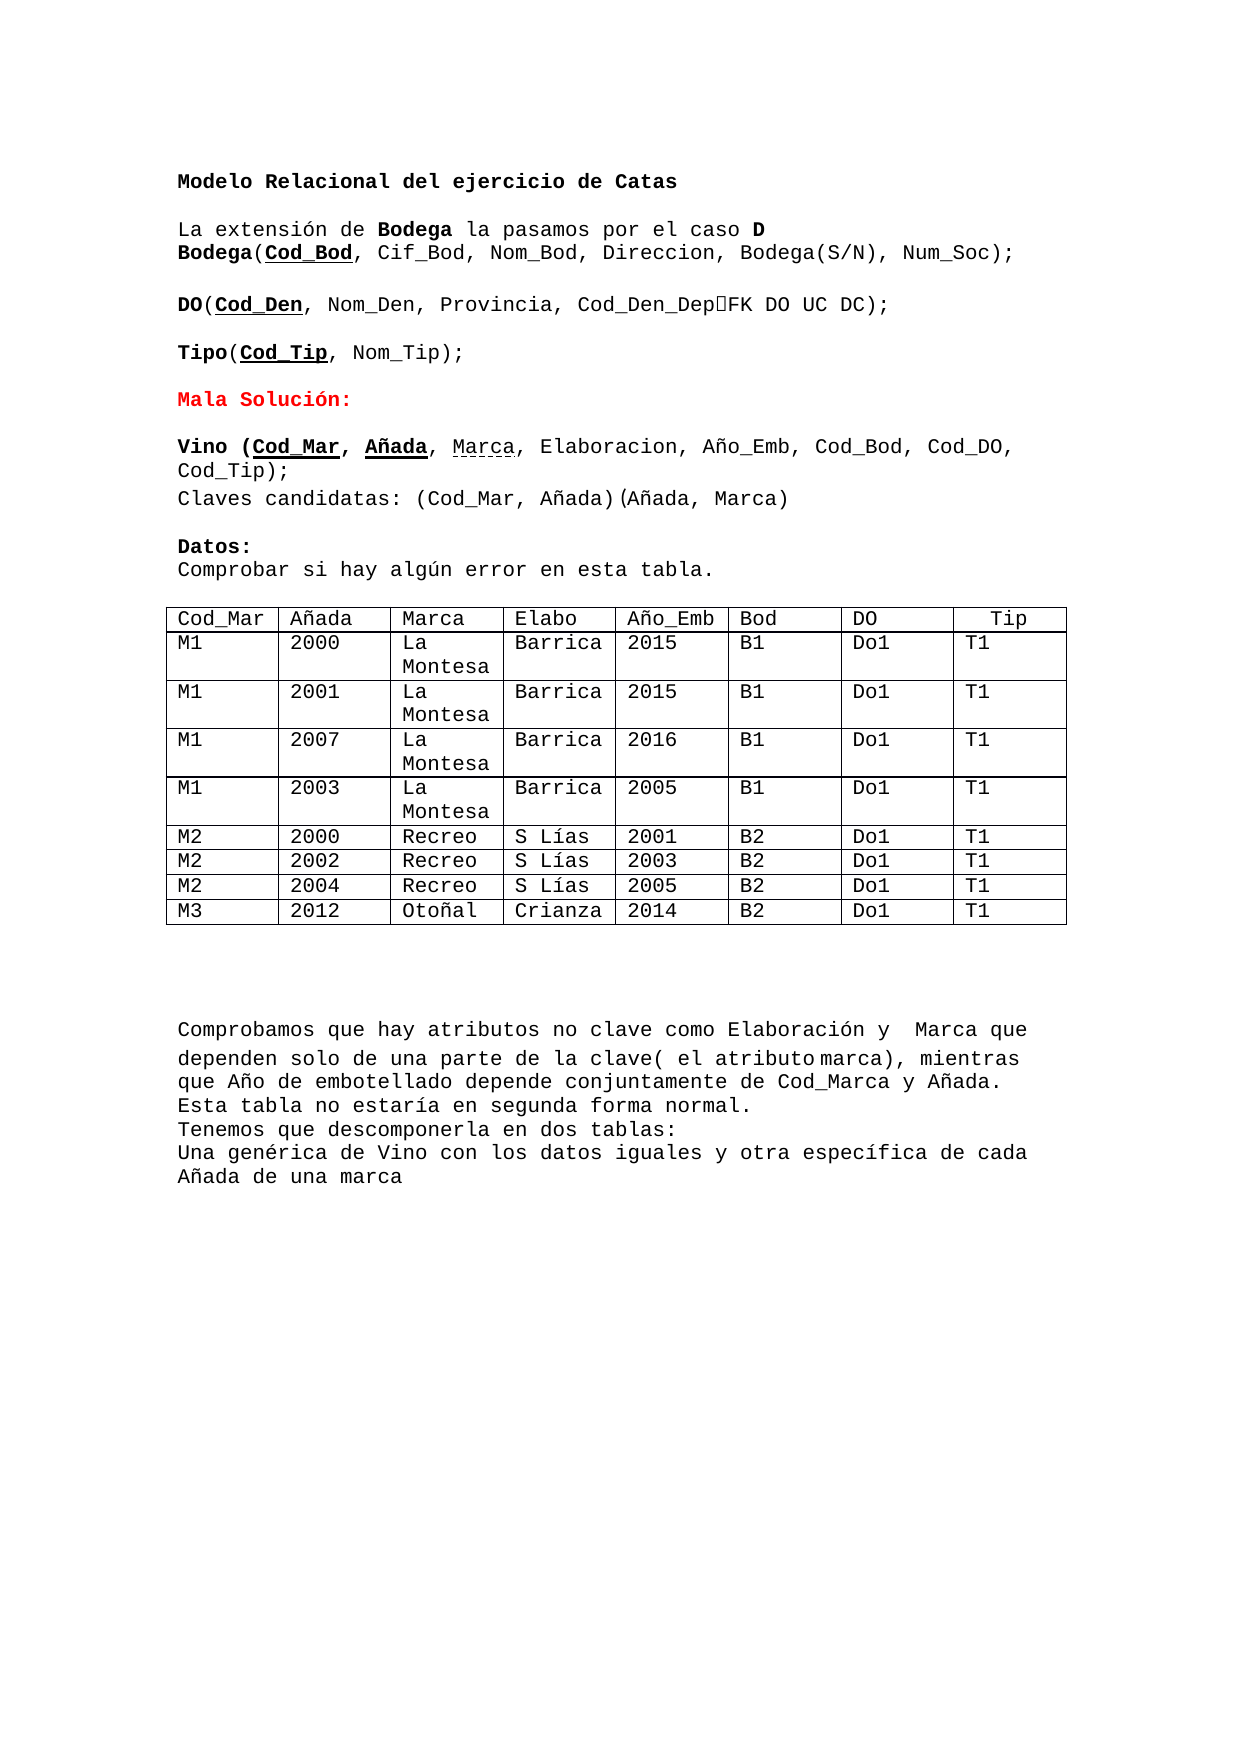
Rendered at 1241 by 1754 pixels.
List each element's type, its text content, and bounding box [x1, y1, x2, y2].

table_cell Do1 [842, 633, 953, 680]
table_cell T1 [954, 681, 1066, 728]
table_cell S Lías [504, 826, 615, 849]
table_cell 2014 [616, 900, 728, 923]
table_cell Barrica [504, 729, 615, 776]
text DO(Cod_Den, Nom_Den, Provincia, Cod_Den_DepFK DO UC DC); [177, 289, 1063, 318]
text Esta tabla no estaría en segunda forma normal. [177, 1095, 1063, 1118]
table_cell T1 [954, 826, 1066, 849]
table_cell La Montesa [391, 681, 503, 728]
table_cell 2002 [279, 850, 390, 874]
table_cell M2 [167, 826, 278, 849]
table_cell 2003 [616, 850, 728, 874]
table_cell 2001 [279, 681, 390, 728]
table_cell M1 [167, 633, 278, 680]
table_cell B2 [729, 900, 841, 923]
table_cell Barrica [504, 778, 615, 825]
table_cell B2 [729, 850, 841, 874]
table_header Elabo [504, 608, 615, 631]
table_cell T1 [954, 778, 1066, 825]
table_cell 2005 [616, 875, 728, 899]
text Claves candidatas: (Cod_Mar, Añada) (Añada, Marca) [177, 483, 1063, 512]
table_cell 2016 [616, 729, 728, 776]
table_cell T1 [954, 900, 1066, 923]
table_cell Do1 [842, 875, 953, 899]
table_cell T1 [954, 850, 1066, 874]
table_cell 2005 [616, 778, 728, 825]
table_cell S Lías [504, 875, 615, 899]
text Mala Solución: [177, 389, 1063, 413]
table_cell B2 [729, 826, 841, 849]
table_cell B1 [729, 729, 841, 776]
table_cell B1 [729, 633, 841, 680]
table_cell Do1 [842, 729, 953, 776]
table_header Año_Emb [616, 608, 728, 631]
table_cell La Montesa [391, 633, 503, 680]
table_cell 2004 [279, 875, 390, 899]
table_cell Do1 [842, 826, 953, 849]
text La extensión de Bodega la pasamos por el caso D [177, 218, 1063, 242]
text Vino (Cod_Mar, Añada, Marca, Elaboracion, Año_Emb, Cod_Bod, Cod_DO, Cod_Tip); [177, 436, 1063, 483]
table_cell Recreo [391, 850, 503, 874]
table_cell T1 [954, 875, 1066, 899]
table_header Bod [729, 608, 841, 631]
text Tenemos que descomponerla en dos tablas: [177, 1118, 1063, 1142]
table_cell 2015 [616, 633, 728, 680]
table_cell Do1 [842, 900, 953, 923]
text Comprobar si hay algún error en esta tabla. [177, 559, 1063, 583]
table_cell B2 [729, 875, 841, 899]
table_cell 2000 [279, 633, 390, 680]
table_cell M1 [167, 729, 278, 776]
table_cell Barrica [504, 633, 615, 680]
table_cell Do1 [842, 681, 953, 728]
text Bodega(Cod_Bod, Cif_Bod, Nom_Bod, Direccion, Bodega(S/N), Num_Soc); [177, 242, 1063, 266]
table_cell T1 [954, 633, 1066, 680]
table_cell S Lías [504, 850, 615, 874]
table_cell T1 [954, 729, 1066, 776]
table_cell La Montesa [391, 778, 503, 825]
text Datos: [177, 536, 1063, 559]
table_cell Do1 [842, 778, 953, 825]
table_header Tip [954, 608, 1066, 631]
table_cell B1 [729, 681, 841, 728]
table_cell Do1 [842, 850, 953, 874]
table_cell Otoñal [391, 900, 503, 923]
table_cell La Montesa [391, 729, 503, 776]
table_cell M2 [167, 875, 278, 899]
table_cell Crianza [504, 900, 615, 923]
table_cell Barrica [504, 681, 615, 728]
table_cell M1 [167, 681, 278, 728]
table_cell 2012 [279, 900, 390, 923]
table_header Añada [279, 608, 390, 631]
table_cell Recreo [391, 875, 503, 899]
text Modelo Relacional del ejercicio de Catas [177, 171, 1063, 195]
table_cell B1 [729, 778, 841, 825]
table_cell M2 [167, 850, 278, 874]
table_cell M3 [167, 900, 278, 923]
table_cell 2003 [279, 778, 390, 825]
table_cell Recreo [391, 826, 503, 849]
table_header Cod_Mar [167, 608, 278, 631]
table_cell 2007 [279, 729, 390, 776]
table_cell 2001 [616, 826, 728, 849]
table_header DO [842, 608, 953, 631]
text Comprobamos que hay atributos no clave como Elaboración y Marca que dependen solo de una parte de la clave( el atributo marca), mientras que Año de embotellado depende conjuntamente de Cod_Marca y Añada. [177, 1019, 1063, 1095]
table_header Marca [391, 608, 503, 631]
table_cell 2000 [279, 826, 390, 849]
table_cell M1 [167, 778, 278, 825]
text Tipo(Cod_Tip, Nom_Tip); [177, 342, 1063, 365]
table_cell 2015 [616, 681, 728, 728]
text Una genérica de Vino con los datos iguales y otra específica de cada Añada de una marca [177, 1142, 1063, 1189]
